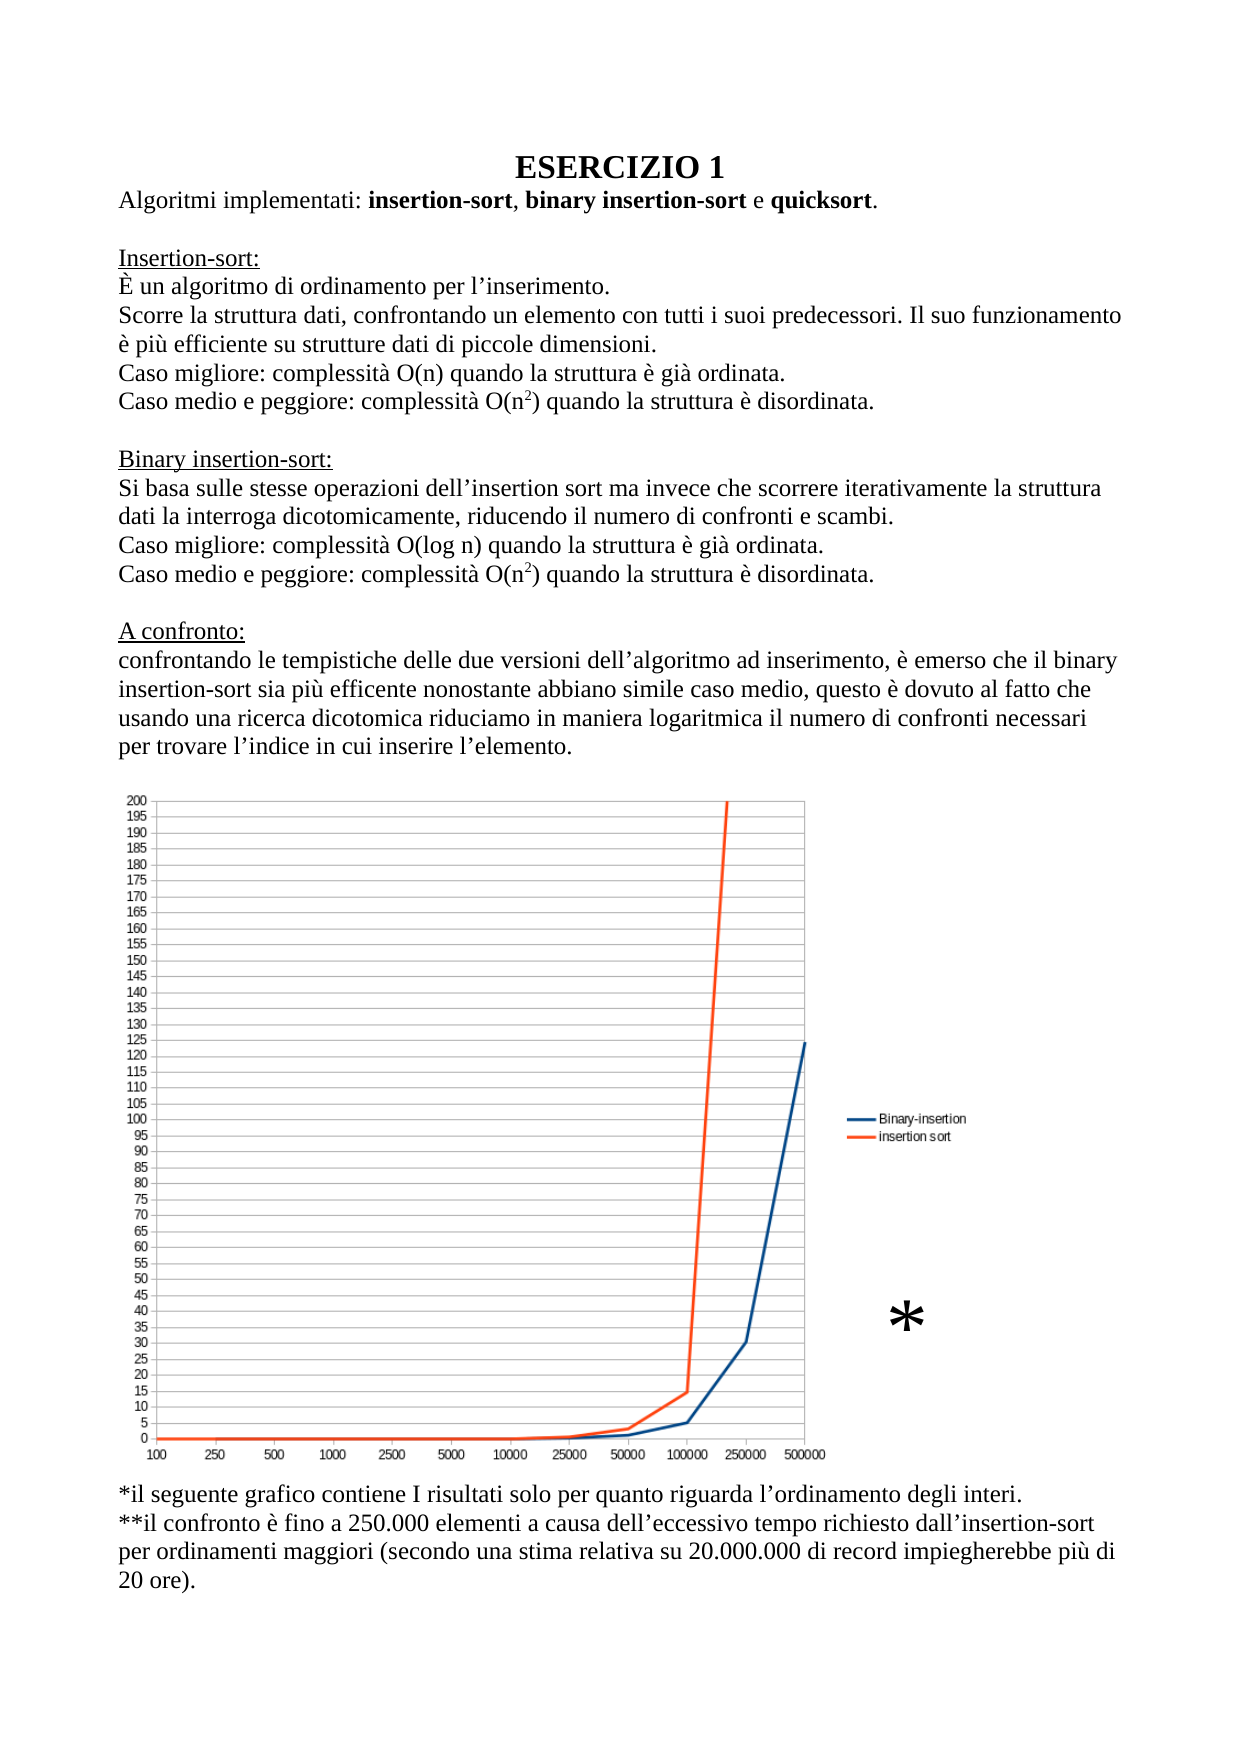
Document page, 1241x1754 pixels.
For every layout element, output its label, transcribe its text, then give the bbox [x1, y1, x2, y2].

text confrontando le tempistiche delle due versioni dell’algoritmo ad inserimento, è emerso che il binary insertion-sort sia più efficente nonostante abbiano simile caso medio, questo è dovuto al fatto che usando una ricerca dicotomica riduciamo in maniera logaritmica il numero di confronti necessari per trovare l’indice in cui inserire l’elemento. [118, 645, 1122, 760]
text Caso medio e peggiore: complessità O(n2) quando la struttura è disordinata. [118, 386, 1122, 415]
text Binary insertion-sort: [118, 444, 1122, 473]
text Caso migliore: complessità O(log n) quando la struttura è già ordinata. [118, 530, 1122, 559]
text *il seguente grafico contiene I risultati solo per quanto riguarda l’ordinamento degli interi. [118, 1479, 1122, 1508]
text Caso medio e peggiore: complessità O(n2) quando la struttura è disordinata. [118, 559, 1122, 588]
picture [110, 780, 979, 1477]
text È un algoritmo di ordinamento per l’inserimento. Scorre la struttura dati, confrontando un elemento con tutti i suoi predecessori. Il suo funzionamento è più efficiente su strutture dati di piccole dimensioni. [118, 271, 1122, 358]
text Caso migliore: complessità O(n) quando la struttura è già ordinata. [118, 358, 1122, 386]
text Insertion-sort: [118, 243, 1122, 271]
text ESERCIZIO 1 [118, 147, 1122, 185]
text **il confronto è fino a 250.000 elementi a causa dell’eccessivo tempo richiesto dall’insertion-sort per ordinamenti maggiori (secondo una stima relativa su 20.000.000 di record impiegherebbe più di 20 ore). [118, 1508, 1122, 1594]
text Algoritmi implementati: insertion-sort, binary insertion-sort e quicksort. [118, 185, 1122, 214]
text Si basa sulle stesse operazioni dell’insertion sort ma invece che scorrere iterativamente la struttura dati la interroga dicotomicamente, riducendo il numero di confronti e scambi. [118, 473, 1122, 530]
text A confronto: [118, 616, 1122, 645]
